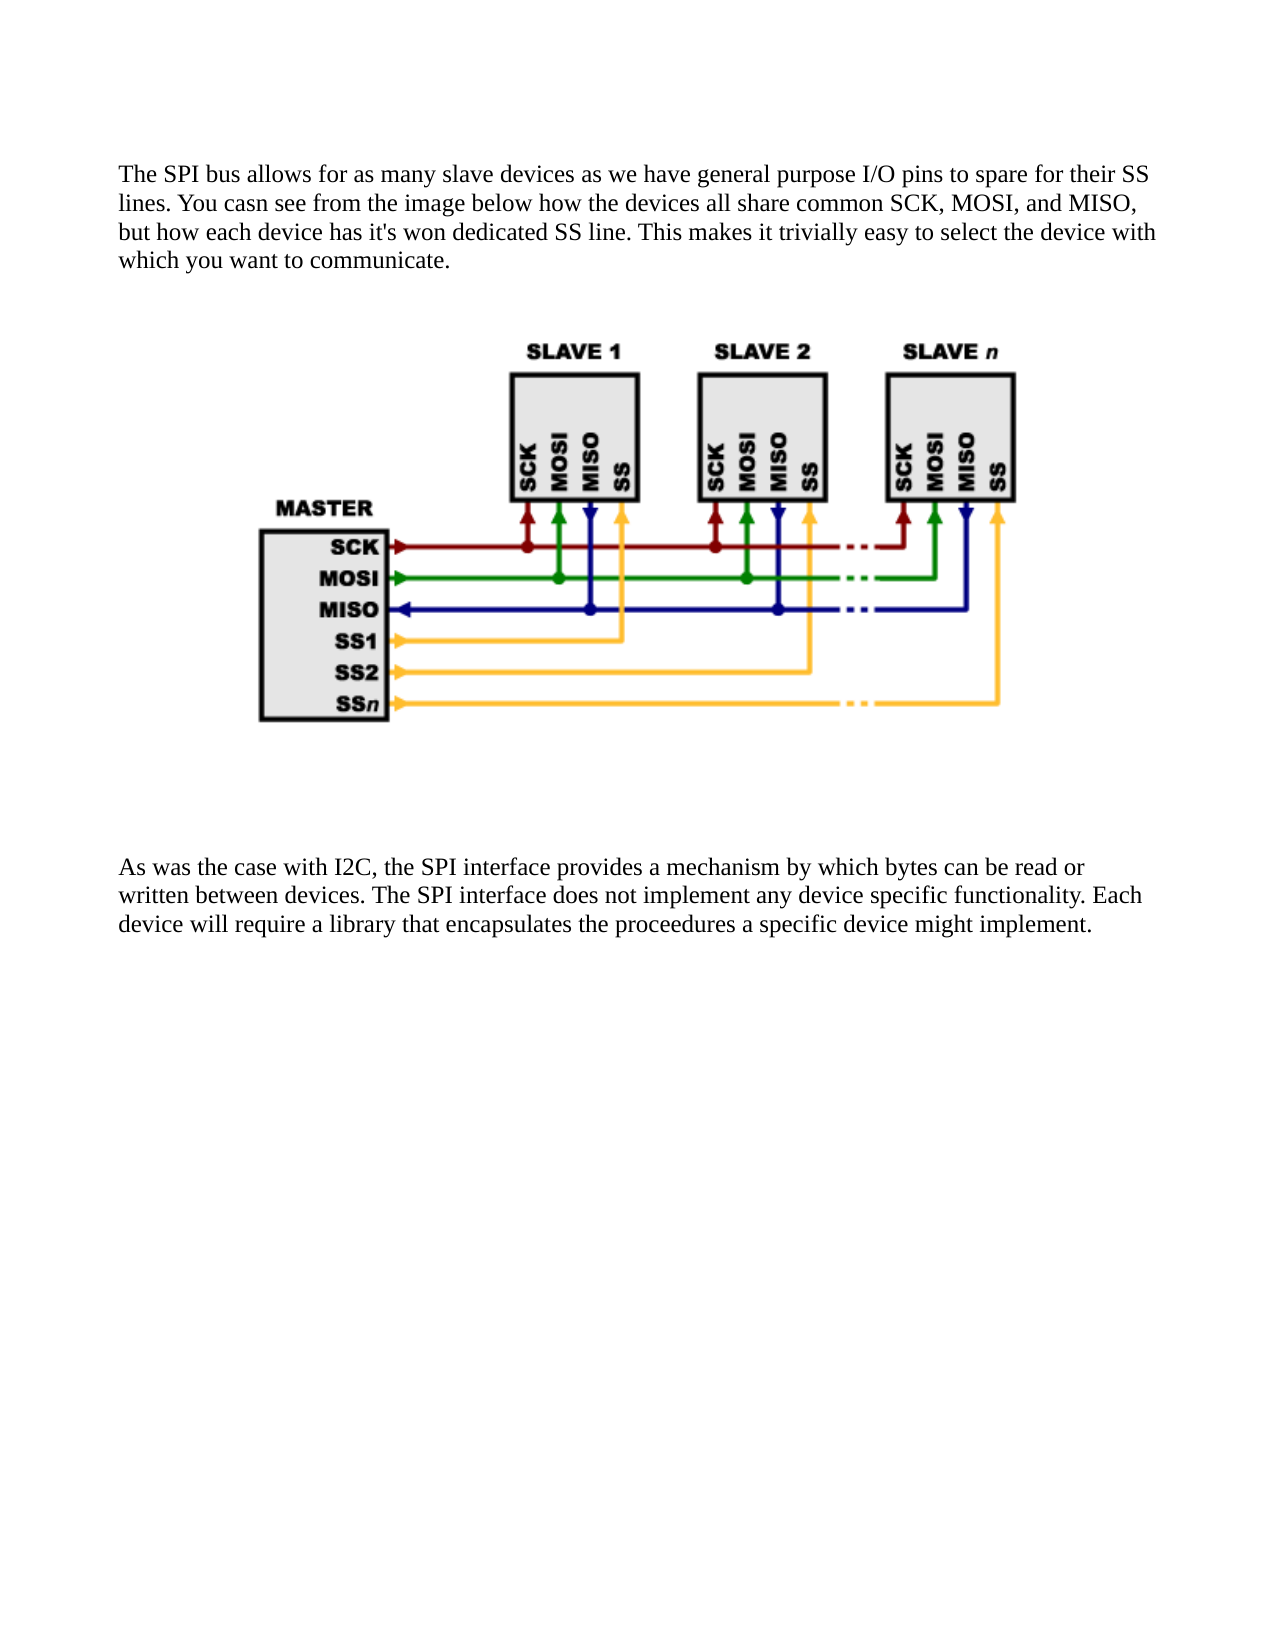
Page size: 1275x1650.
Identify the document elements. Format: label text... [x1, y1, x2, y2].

picture [246, 328, 1029, 735]
text The SPI bus allows for as many slave devices as we have general purpose I/O pins to spare for their SS lines. You casn see from the image below how the devices all share common SCK, MOSI, and MISO, but how each device has it's won dedicated SS line. This makes it trivially easy to select the device with which you want to communicate. [118, 159, 1157, 274]
text As was the case with I2C, the SPI interface provides a mechanism by which bytes can be read or written between devices. The SPI interface does not implement any device specific functionality. Each device will require a library that encapsulates the proceedures a specific device might implement. [118, 852, 1157, 938]
